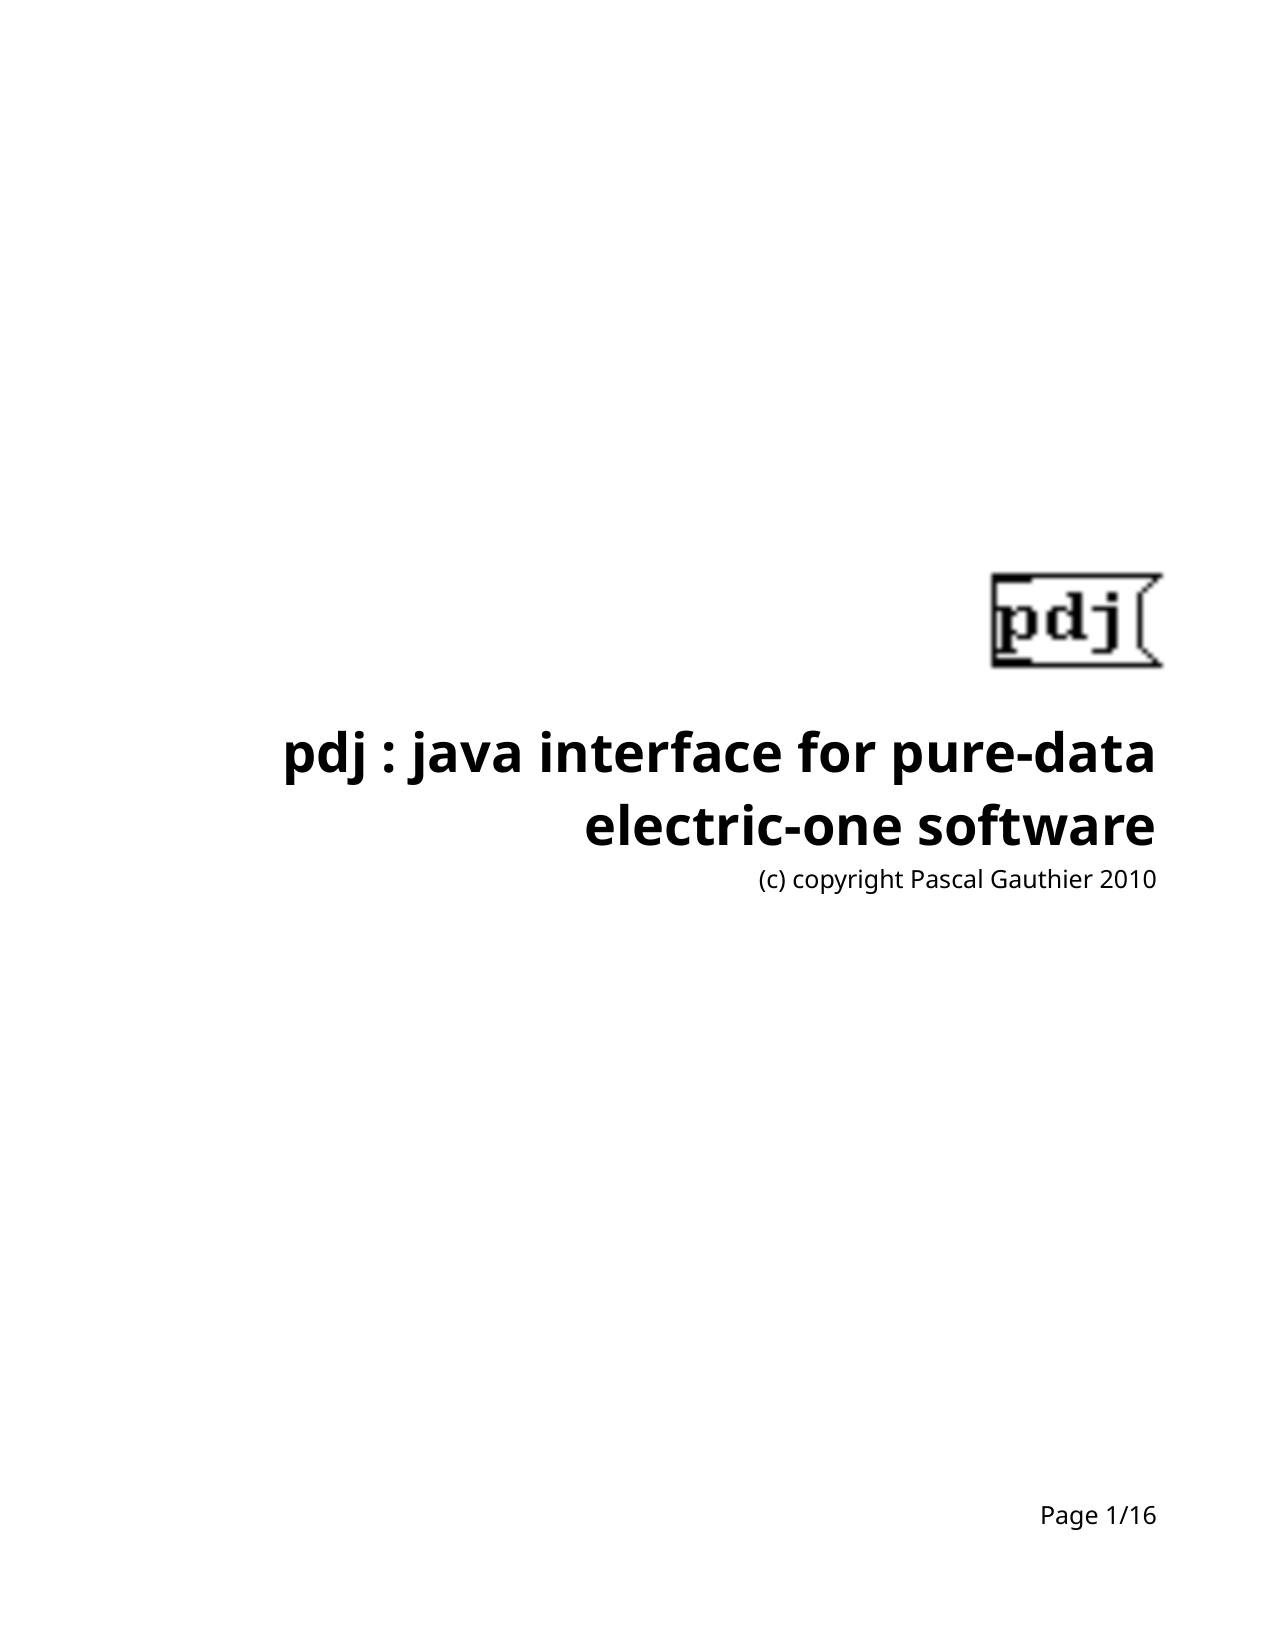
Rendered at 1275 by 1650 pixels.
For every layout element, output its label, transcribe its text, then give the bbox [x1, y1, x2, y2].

list (c) copyright Pascal Gauthier 2010 [156, 862, 1157, 896]
text electric-one software [118, 788, 1157, 862]
text pdj : java interface for pure-data [118, 714, 1157, 788]
picture [976, 554, 1172, 686]
